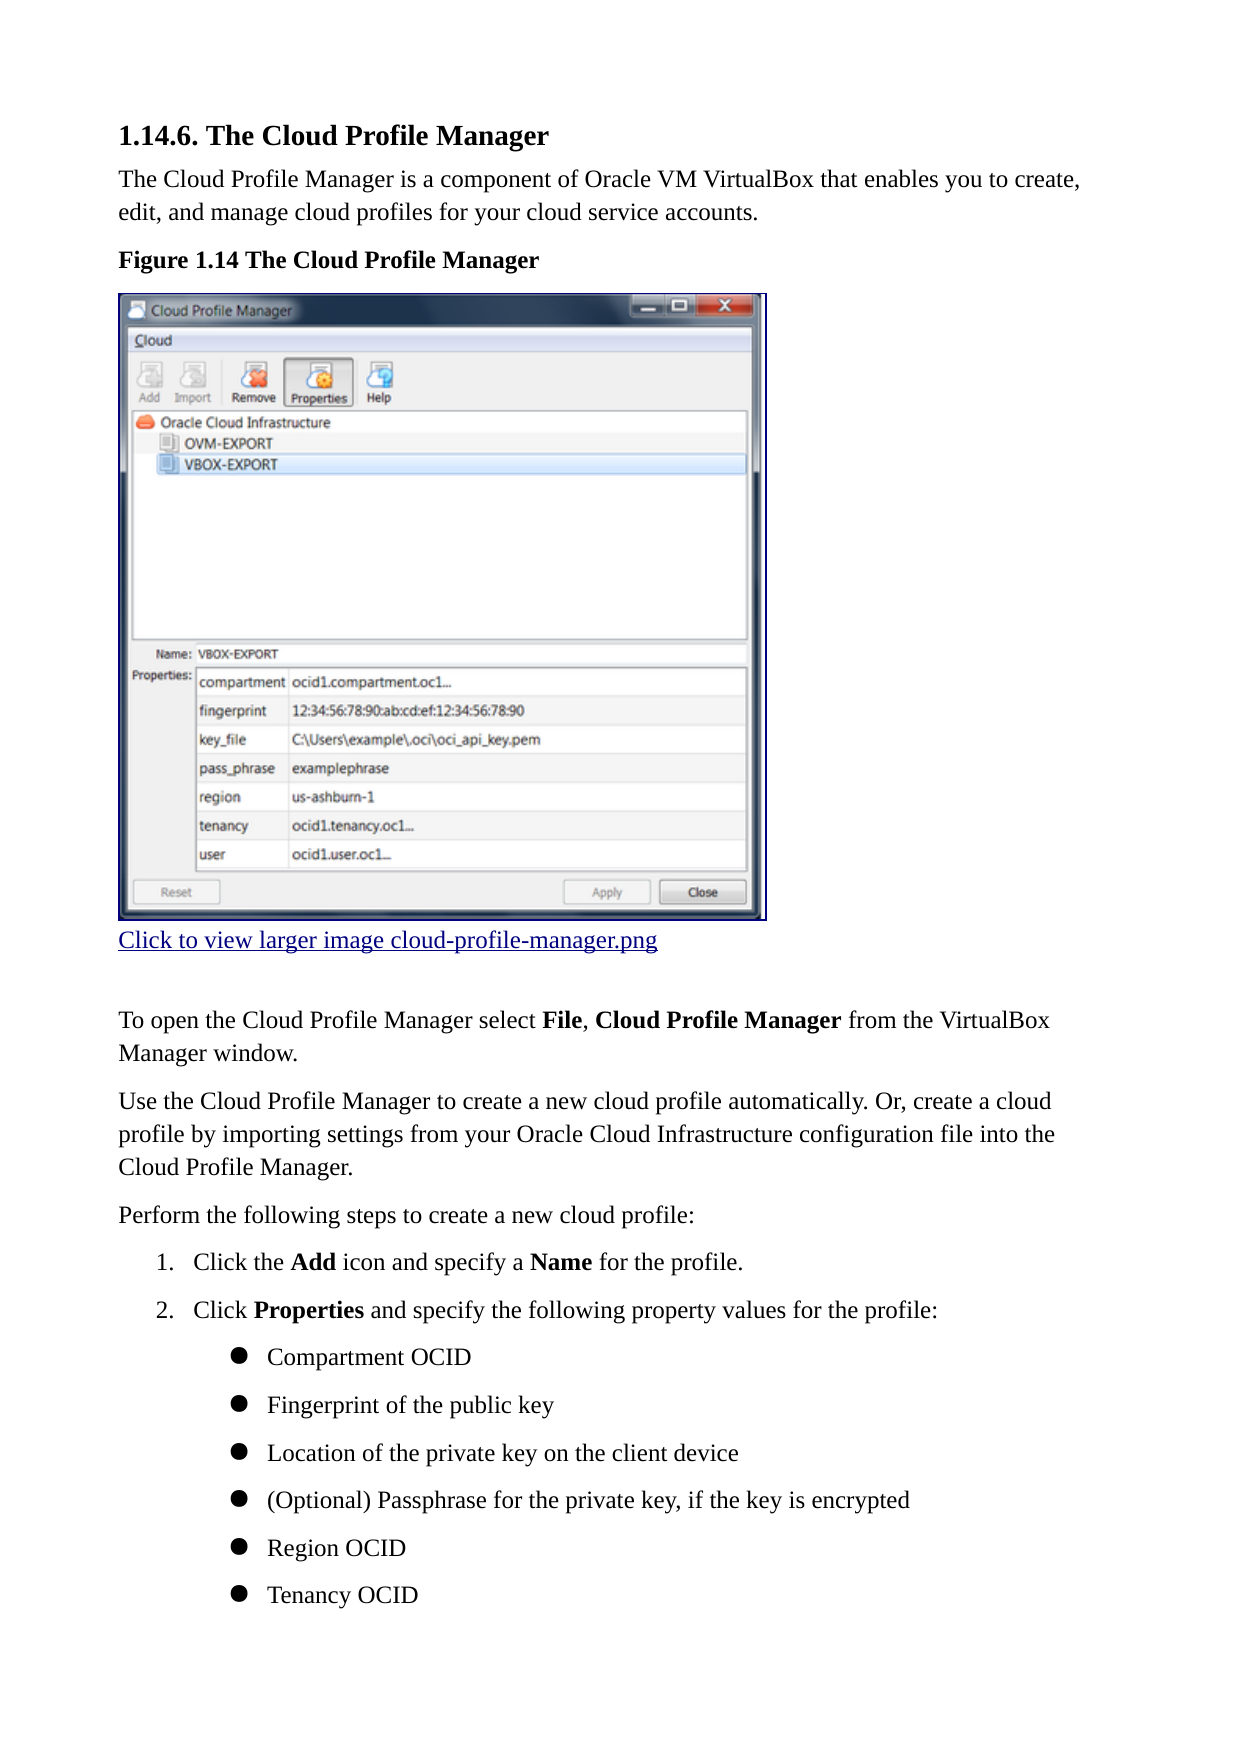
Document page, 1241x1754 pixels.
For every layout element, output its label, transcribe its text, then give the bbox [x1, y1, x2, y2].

text To open the Cloud Profile Manager select File, Cloud Profile Manager from the VirtualBox Manager window. [118, 1005, 1122, 1067]
text Perform the following steps to create a new cloud profile: [118, 1200, 1122, 1228]
picture [120, 294, 765, 919]
list Tenancy OCID [229, 1581, 1122, 1609]
list (Optional) Passphrase for the private key, if the key is encrypted [229, 1485, 1122, 1514]
subtitle 1.14.6. The Cloud Profile Manager [118, 118, 1122, 152]
text The Cloud Profile Manager is a component of Oracle VM VirtualBox that enables you to create, edit, and manage cloud profiles for your cloud service accounts. [118, 164, 1122, 226]
list Compartment OCID [229, 1342, 1122, 1371]
text Use the Cloud Profile Manager to create a new cloud profile automatically. Or, create a cloud profile by importing settings from your Oracle Cloud Infrastructure configuration file into the Cloud Profile Manager. [118, 1086, 1122, 1181]
list Location of the private key on the client device [229, 1438, 1122, 1466]
list Fingerprint of the public key [229, 1390, 1122, 1419]
text Figure 1.14 The Cloud Profile Manager [118, 245, 1122, 273]
list Region OCID [229, 1533, 1122, 1562]
list Click Properties and specify the following property values for the profile: [156, 1295, 1122, 1324]
list Click the Add icon and specify a Name for the profile. [156, 1247, 1122, 1276]
text Click to view larger image cloud-profile-manager.png [118, 292, 1122, 953]
